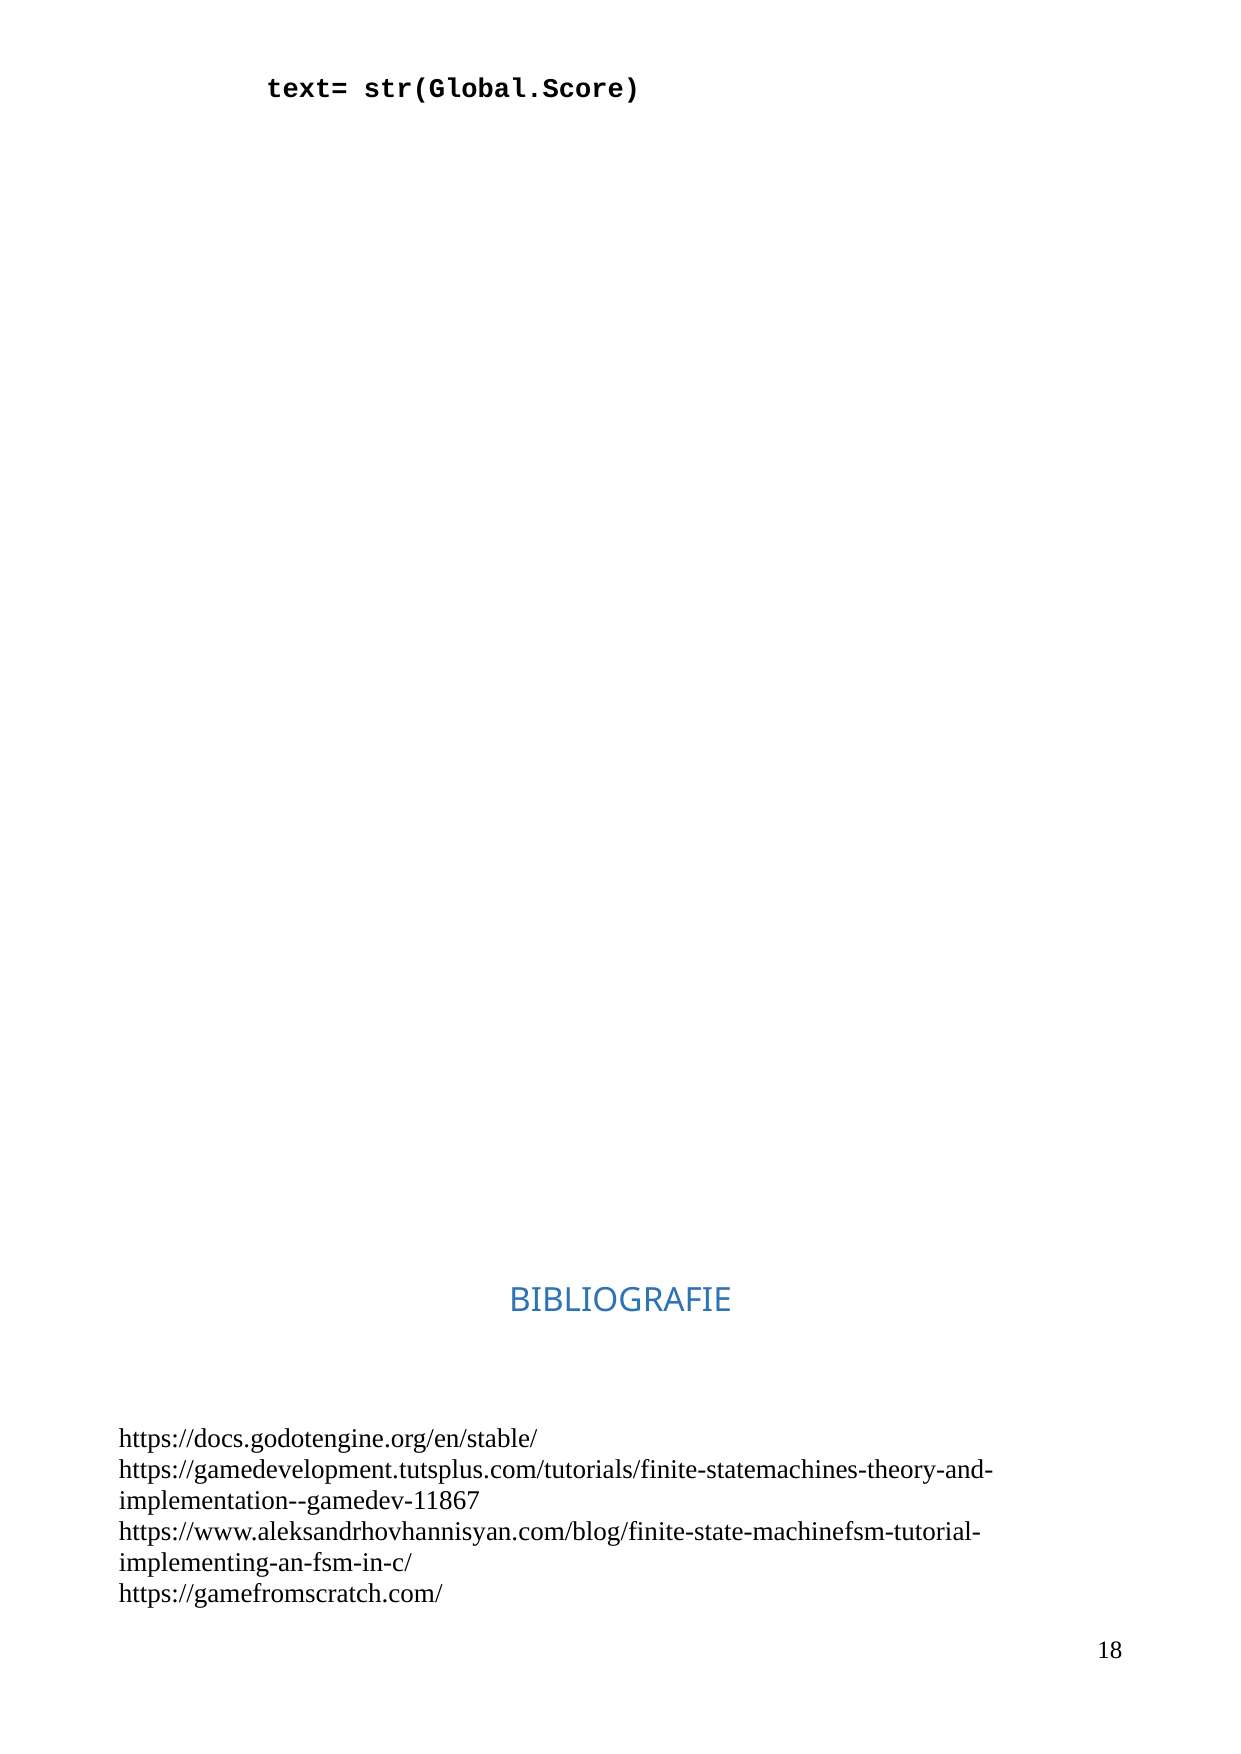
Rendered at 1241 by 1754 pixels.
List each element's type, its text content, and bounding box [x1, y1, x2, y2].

text https://gamefromscratch.com/ [118, 1577, 1122, 1608]
text https://gamedevelopment.tutsplus.com/tutorials/finite-statemachines-theory-and-implementation--gamedev-11867 [118, 1453, 1122, 1515]
text https://docs.godotengine.org/en/stable/ [118, 1422, 1122, 1453]
text https://www.aleksandrhovhannisyan.com/blog/finite-state-machinefsm-tutorial-implementing-an-fsm-in-c/ [118, 1515, 1122, 1577]
text text= str(Global.Score) [118, 75, 1122, 106]
subtitle BIBLIOGRAFIE [118, 1276, 1122, 1321]
